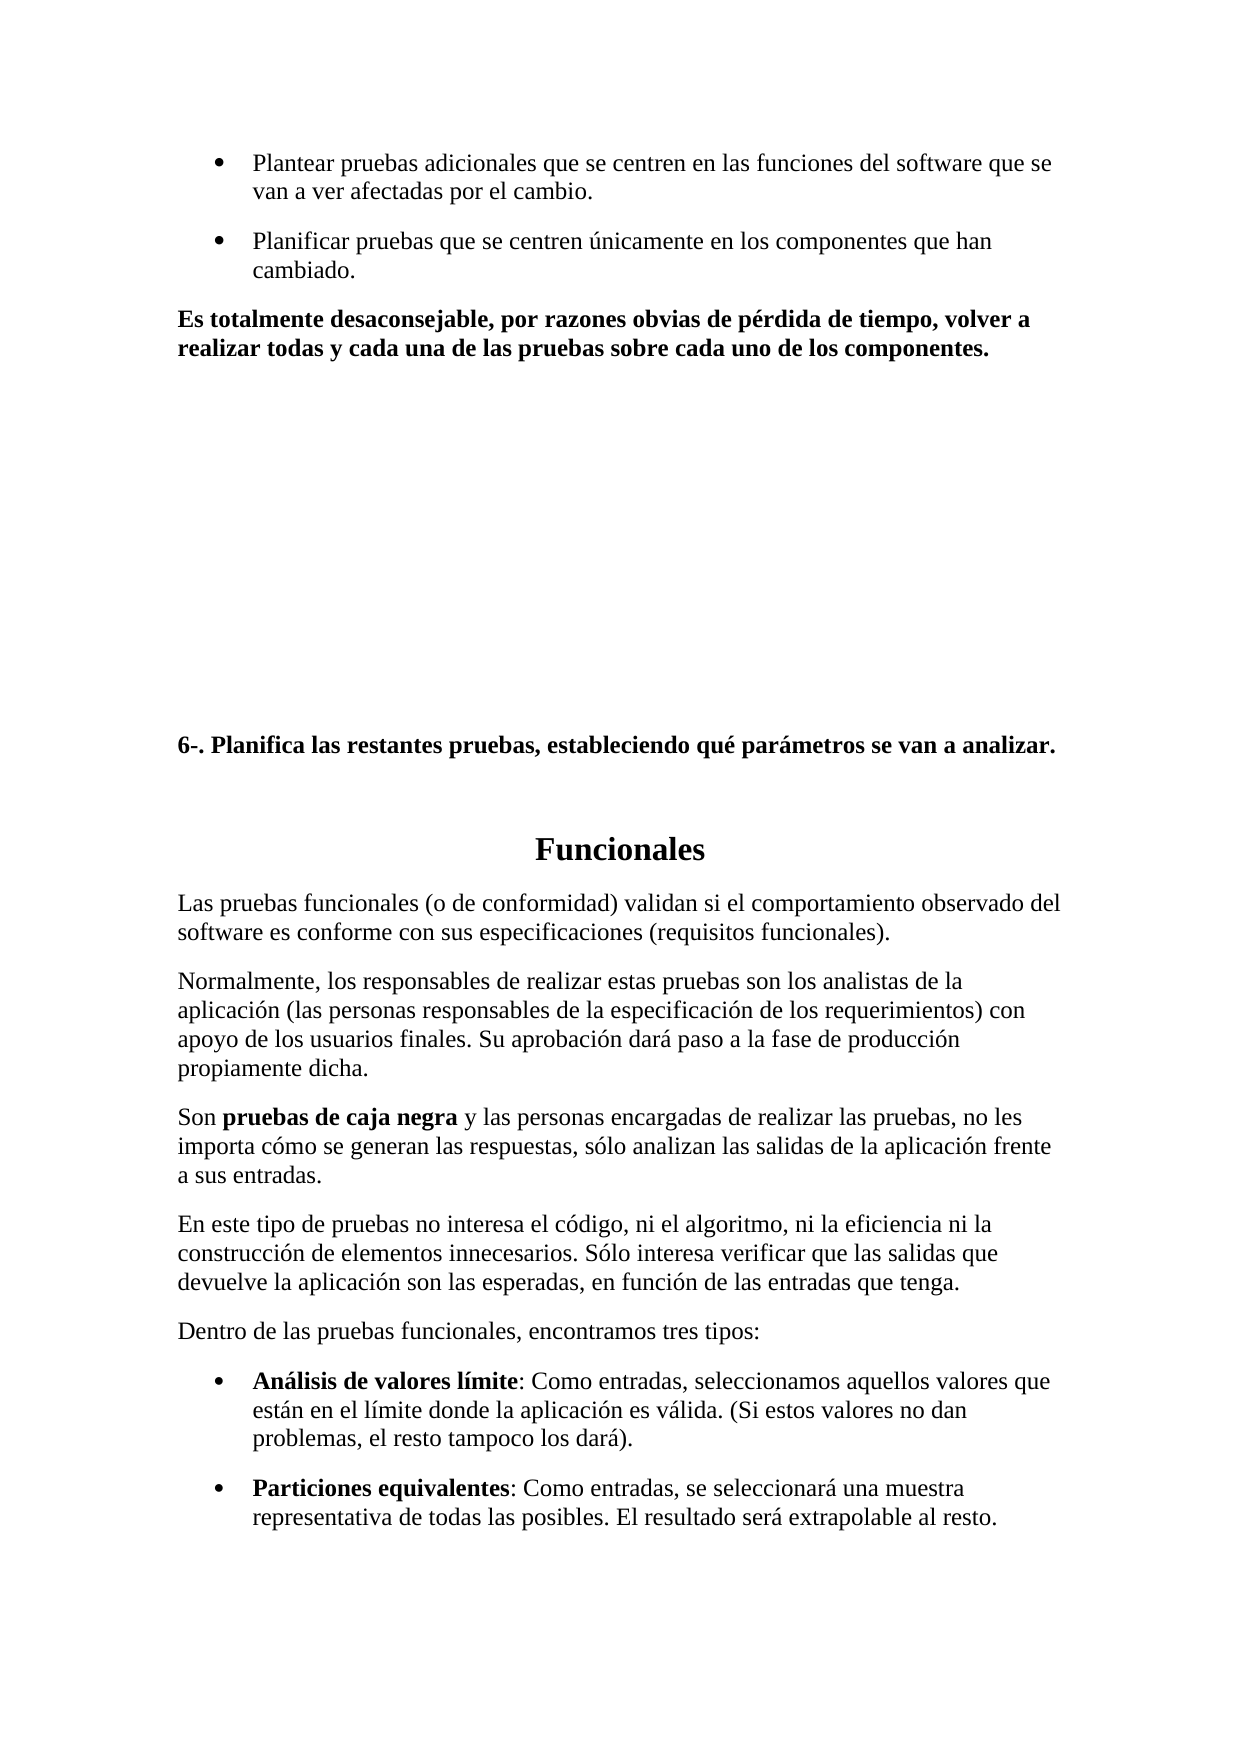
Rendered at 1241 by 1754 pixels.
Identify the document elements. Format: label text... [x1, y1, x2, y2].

text Dentro de las pruebas funcionales, encontramos tres tipos: [177, 1316, 1063, 1345]
text Las pruebas funcionales (o de conformidad) validan si el comportamiento observado del software es conforme con sus especificaciones (requisitos funcionales). [177, 888, 1063, 946]
text Funcionales [177, 829, 1063, 867]
text En este tipo de pruebas no interesa el código, ni el algoritmo, ni la eficiencia ni la construcción de elementos innecesarios. Sólo interesa verificar que las salidas que devuelve la aplicación son las esperadas, en función de las entradas que tenga. [177, 1209, 1063, 1296]
list Plantear pruebas adicionales que se centren en las funciones del software que se van a ver afectadas por el cambio. [215, 148, 1063, 205]
text Es totalmente desaconsejable, por razones obvias de pérdida de tiempo, volver a realizar todas y cada una de las pruebas sobre cada uno de los componentes. [177, 304, 1063, 362]
text 6-. Planifica las restantes pruebas, estableciendo qué parámetros se van a analizar. [177, 730, 1063, 758]
text Son pruebas de caja negra y las personas encargadas de realizar las pruebas, no les importa cómo se generan las respuestas, sólo analizan las salidas de la aplicación frente a sus entradas. [177, 1102, 1063, 1188]
text Normalmente, los responsables de realizar estas pruebas son los analistas de la aplicación (las personas responsables de la especificación de los requerimientos) con apoyo de los usuarios finales. Su aprobación dará paso a la fase de producción propiamente dicha. [177, 966, 1063, 1081]
list Particiones equivalentes: Como entradas, se seleccionará una muestra representativa de todas las posibles. El resultado será extrapolable al resto. [215, 1473, 1063, 1531]
list Planificar pruebas que se centren únicamente en los componentes que han cambiado. [215, 226, 1063, 283]
list Análisis de valores límite: Como entradas, seleccionamos aquellos valores que están en el límite donde la aplicación es válida. (Si estos valores no dan problemas, el resto tampoco los dará). [215, 1366, 1063, 1452]
